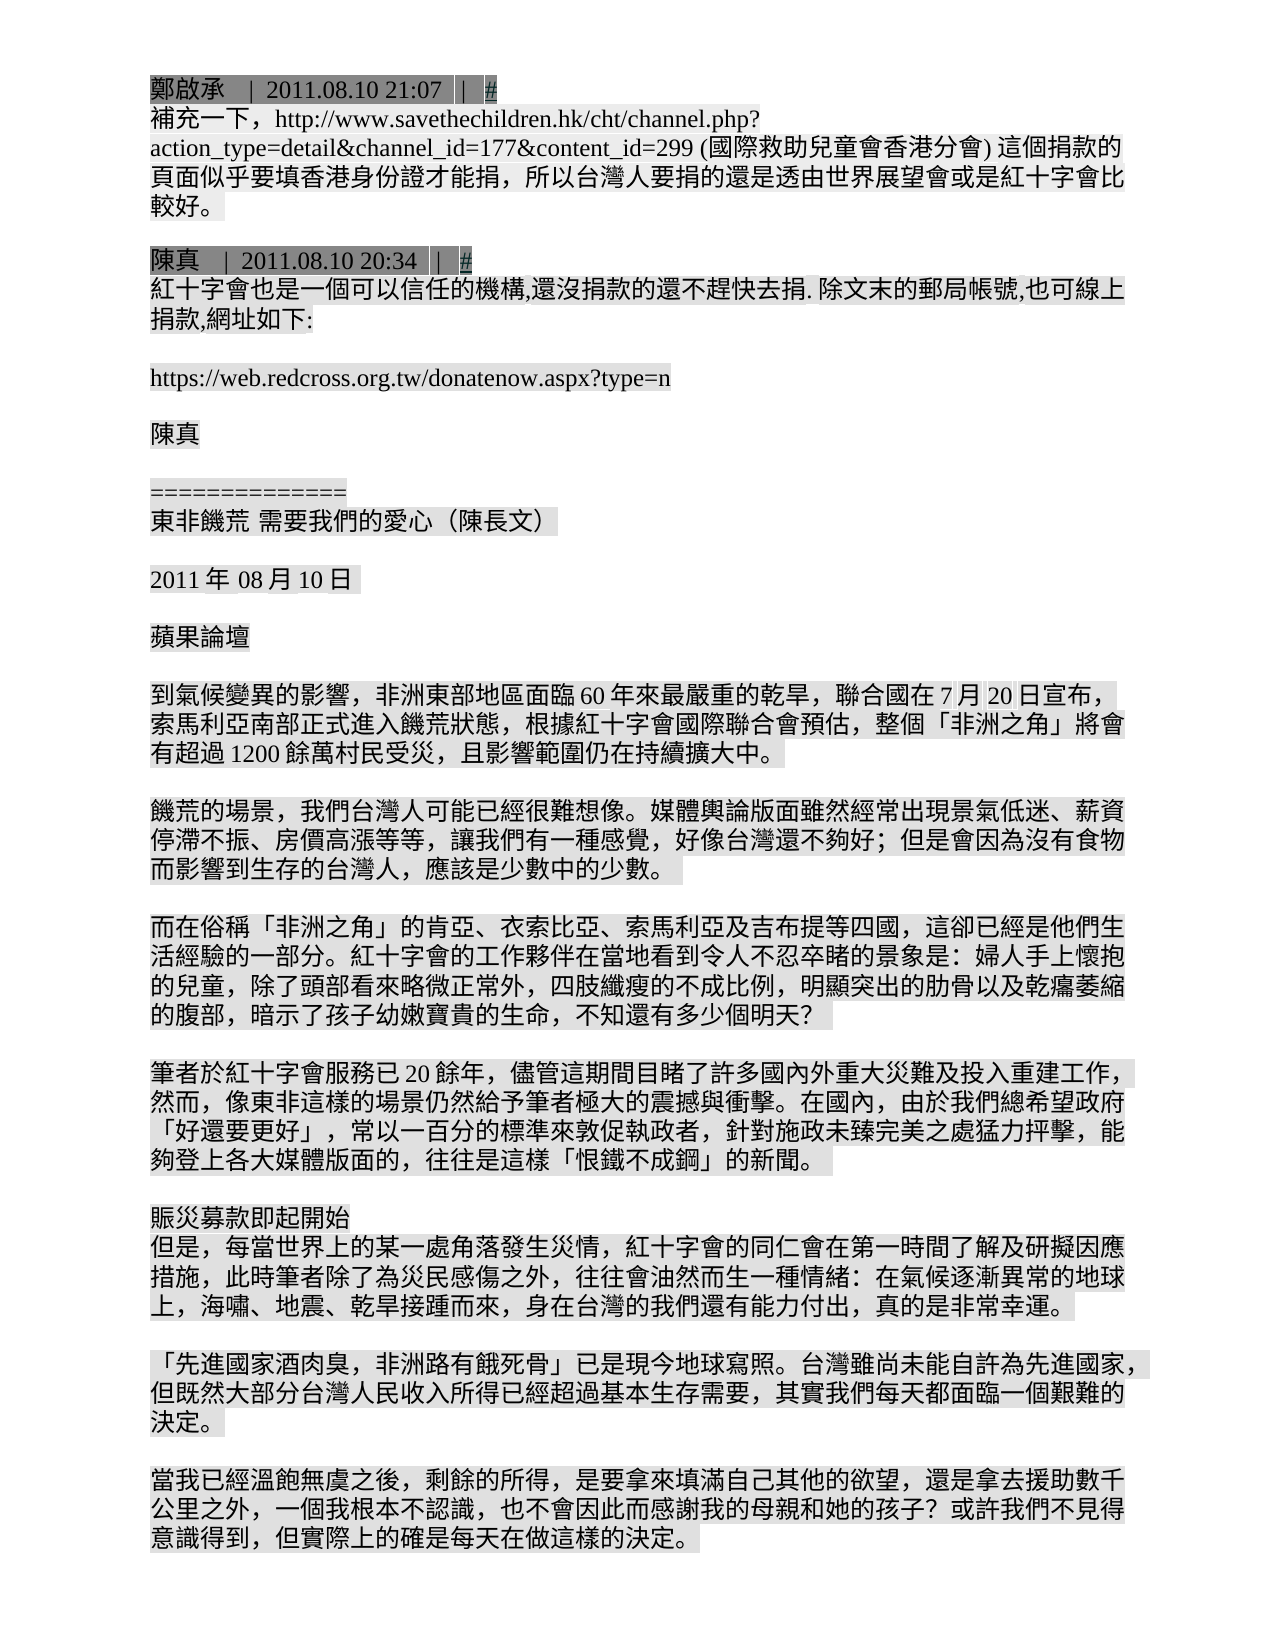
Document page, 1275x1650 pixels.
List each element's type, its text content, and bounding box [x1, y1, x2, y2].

text 陳真 | 2011.08.10 20:34 | # [150, 246, 1125, 275]
text 紅十字會也是一個可以信任的機構,還沒捐款的還不趕快去捐. 除文末的郵局帳號,也可線上捐款,網址如下: https://web.redcross.org.tw/donatenow.aspx?type=n 陳真 ============== 東非饑荒 需要我們的愛心（陳長文） 2011年 08月10日 蘋果論壇 到氣候變異的影響，非洲東部地區面臨60年來最嚴重的乾旱，聯合國在7月20日宣布，索馬利亞南部正式進入饑荒狀態，根據紅十字會國際聯合會預估，整個「非洲之角」將會有超過1200餘萬村民受災，且影響範圍仍在持續擴大中。 饑荒的場景，我們台灣人可能已經很難想像。媒體輿論版面雖然經常出現景氣低迷、薪資停滯不振、房價高漲等等，讓我們有一種感覺，好像台灣還不夠好；但是會因為沒有食物而影響到生存的台灣人，應該是少數中的少數。 而在俗稱「非洲之角」的肯亞、衣索比亞、索馬利亞及吉布提等四國，這卻已經是他們生活經驗的一部分。紅十字會的工作夥伴在當地看到令人不忍卒睹的景象是：婦人手上懷抱的兒童，除了頭部看來略微正常外，四肢纖瘦的不成比例，明顯突出的肋骨以及乾癟萎縮的腹部，暗示了孩子幼嫩寶貴的生命，不知還有多少個明天？ 筆者於紅十字會服務已20餘年，儘管這期間目睹了許多國內外重大災難及投入重建工作，然而，像東非這樣的場景仍然給予筆者極大的震撼與衝擊。在國內，由於我們總希望政府「好還要更好」，常以一百分的標準來敦促執政者，針對施政未臻完美之處猛力抨擊，能夠登上各大媒體版面的，往往是這樣「恨鐵不成鋼」的新聞。 賑災募款即起開始 但是，每當世界上的某一處角落發生災情，紅十字會的同仁會在第一時間了解及研擬因應措施，此時筆者除了為災民感傷之外，往往會油然而生一種情緒：在氣候逐漸異常的地球上，海嘯、地震、乾旱接踵而來，身在台灣的我們還有能力付出，真的是非常幸運。 「先進國家酒肉臭，非洲路有餓死骨」已是現今地球寫照。台灣雖尚未能自許為先進國家，但既然大部分台灣人民收入所得已經超過基本生存需要，其實我們每天都面臨一個艱難的決定。 當我已經溫飽無虞之後，剩餘的所得，是要拿來填滿自己其他的欲望，還是拿去援助數千公里之外，一個我根本不認識，也不會因此而感謝我的母親和她的孩子？或許我們不見得意識得到，但實際上的確是每天在做這樣的決定。 中華民國紅十字會總會於8月4日決定率先捐款美金20萬元協助國際紅十字聯合會（IFRC）與國際紅十字委員會（ICRC）在非洲之角四國的人道援助行動。這20萬美元雖然是杯水車薪，卻是許多紅十字會善心捐款人平日累積的善心所匯集的準備金。 這20萬美元，紅十字會將用來購買穀類主食（如玉米粉等），提供肯亞地區的孩童們營養午餐以及投入國際紅十字委員會在索馬利亞等地的人道救援行動。 接下來，我們需要大家的愛心。中華民國紅十字會總會東非賑災募款活動自8月4日至11月3日，所有募得款項將優先用於東非地區提供安全糧食、供水衛生、醫療照護及緊急救援所需經費，其次將盡可能協助東非各國在這次災害中衍生的人道需求。 過去台灣的愛心，透過紅十字會流入了俄羅斯，烏克蘭，馬其頓，南亞，中東，中國大陸，中南美洲以及最近的日本，現今非洲也需要我們的愛。 幸運的是，台灣人民的愛，從來不虞匱乏。 除此之外，紅十字會也呼籲政府能夠將儲備的米糧食透過紅十字會捐贈到受災地區，雖然非洲地區跟台灣並無外交往來，但既是人道的行為，就讓我們只考慮人道吧！（捐款請註明「東非賑災」 郵局劃撥帳號：1597-8888 戶名：中華民國紅十字會總會） 作者為中華民國紅十字會總會會長 [150, 275, 1125, 1553]
text 補充一下，http://www.savethechildren.hk/cht/channel.php?action_type=detail&channel_id=177&content_id=299 (國際救助兒童會香港分會) 這個捐款的頁面似乎要填香港身份證才能捐，所以台灣人要捐的還是透由世界展望會或是紅十字會比較好。 [150, 104, 1125, 221]
text 鄭啟承 | 2011.08.10 21:07 | # [150, 75, 1125, 104]
